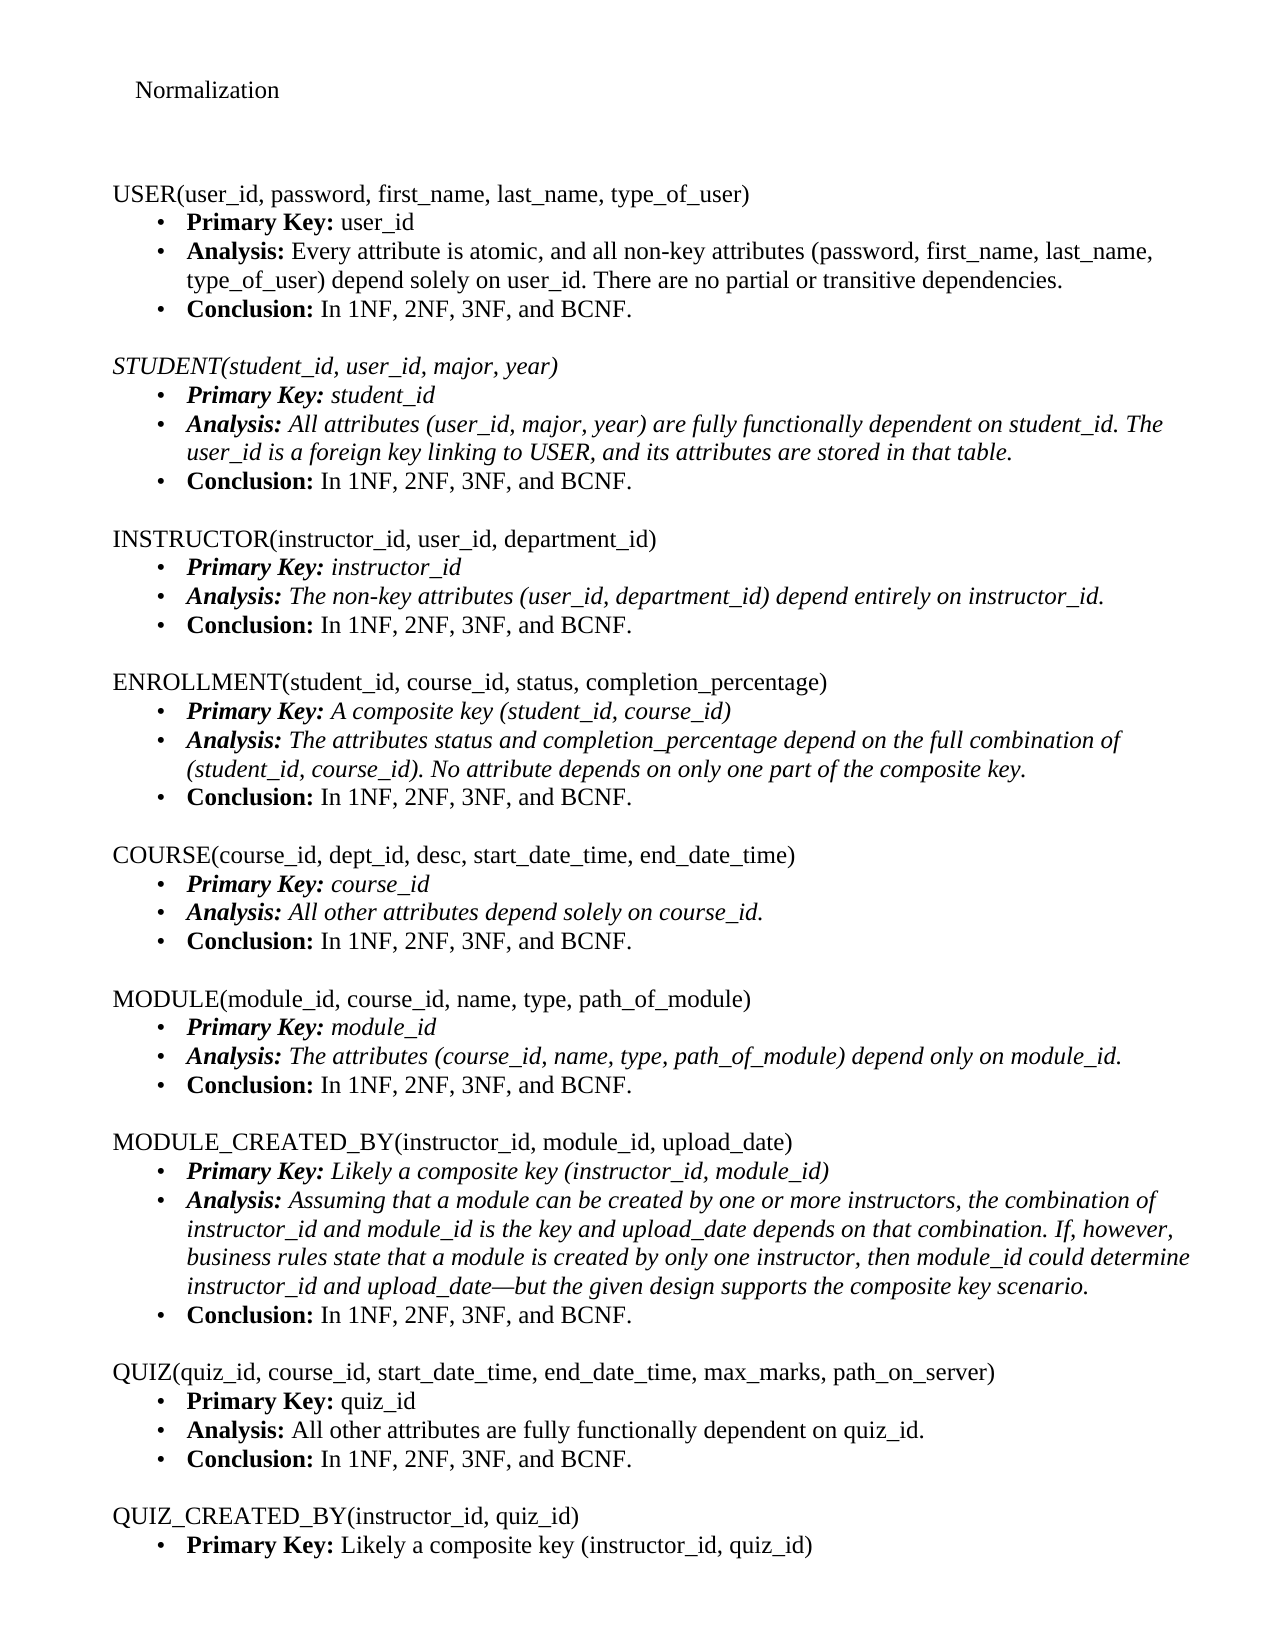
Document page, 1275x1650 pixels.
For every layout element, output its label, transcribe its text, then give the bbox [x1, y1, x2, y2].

list Conclusion: In 1NF, 2NF, 3NF, and BCNF. [157, 610, 1200, 639]
list Primary Key: user_id [157, 207, 1200, 236]
list Conclusion: In 1NF, 2NF, 3NF, and BCNF. [157, 782, 1200, 811]
list Conclusion: In 1NF, 2NF, 3NF, and BCNF. [157, 1070, 1200, 1099]
text STUDENT(student_id, user_id, major, year) [112, 351, 1200, 380]
list Analysis: All attributes (user_id, major, year) are fully functionally dependent on student_id. The user_id is a foreign key linking to USER, and its attributes are stored in that table. [157, 409, 1200, 466]
text COURSE(course_id, dept_id, desc, start_date_time, end_date_time) [112, 840, 1200, 869]
text QUIZ_CREATED_BY(instructor_id, quiz_id) [112, 1501, 1200, 1530]
list Primary Key: course_id [157, 869, 1200, 897]
list Primary Key: quiz_id [157, 1386, 1200, 1415]
list Analysis: The non-key attributes (user_id, department_id) depend entirely on instructor_id. [157, 581, 1200, 610]
list Conclusion: In 1NF, 2NF, 3NF, and BCNF. [157, 294, 1200, 322]
list Primary Key: student_id [157, 380, 1200, 409]
list Conclusion: In 1NF, 2NF, 3NF, and BCNF. [157, 466, 1200, 495]
text USER(user_id, password, first_name, last_name, type_of_user) [112, 180, 1144, 207]
list Conclusion: In 1NF, 2NF, 3NF, and BCNF. [157, 1444, 1200, 1472]
list Conclusion: In 1NF, 2NF, 3NF, and BCNF. [157, 926, 1200, 955]
list Primary Key: A composite key (student_id, course_id) [157, 696, 1200, 725]
list Analysis: All other attributes depend solely on course_id. [157, 897, 1200, 926]
list Primary Key: module_id [157, 1012, 1200, 1041]
list Analysis: All other attributes are fully functionally dependent on quiz_id. [157, 1415, 1200, 1444]
text QUIZ(quiz_id, course_id, start_date_time, end_date_time, max_marks, path_on_server) [112, 1357, 1200, 1386]
list Primary Key: instructor_id [157, 552, 1200, 581]
list Analysis: The attributes (course_id, name, type, path_of_module) depend only on module_id. [157, 1041, 1200, 1070]
text MODULE(module_id, course_id, name, type, path_of_module) [112, 984, 1200, 1012]
list Analysis: Assuming that a module can be created by one or more instructors, the combination of instructor_id and module_id is the key and upload_date depends on that combination. If, however, business rules state that a module is created by only one instructor, then module_id could determine instructor_id and upload_date—but the given design supports the composite key scenario. [157, 1185, 1200, 1300]
text Normalization [135, 76, 1139, 104]
list Conclusion: In 1NF, 2NF, 3NF, and BCNF. [157, 1300, 1200, 1329]
text ENROLLMENT(student_id, course_id, status, completion_percentage) [112, 667, 1200, 696]
subtitle MODULE_CREATED_BY(instructor_id, module_id, upload_date) [112, 1127, 1200, 1156]
text INSTRUCTOR(instructor_id, user_id, department_id) [112, 524, 1200, 552]
list Primary Key: Likely a composite key (instructor_id, module_id) [157, 1156, 1200, 1185]
list Analysis: The attributes status and completion_percentage depend on the full combination of (student_id, course_id). No attribute depends on only one part of the composite key. [157, 725, 1200, 782]
list Primary Key: Likely a composite key (instructor_id, quiz_id) [157, 1530, 1200, 1559]
list Analysis: Every attribute is atomic, and all non-key attributes (password, first_name, last_name, type_of_user) depend solely on user_id. There are no partial or transitive dependencies. [157, 236, 1200, 294]
